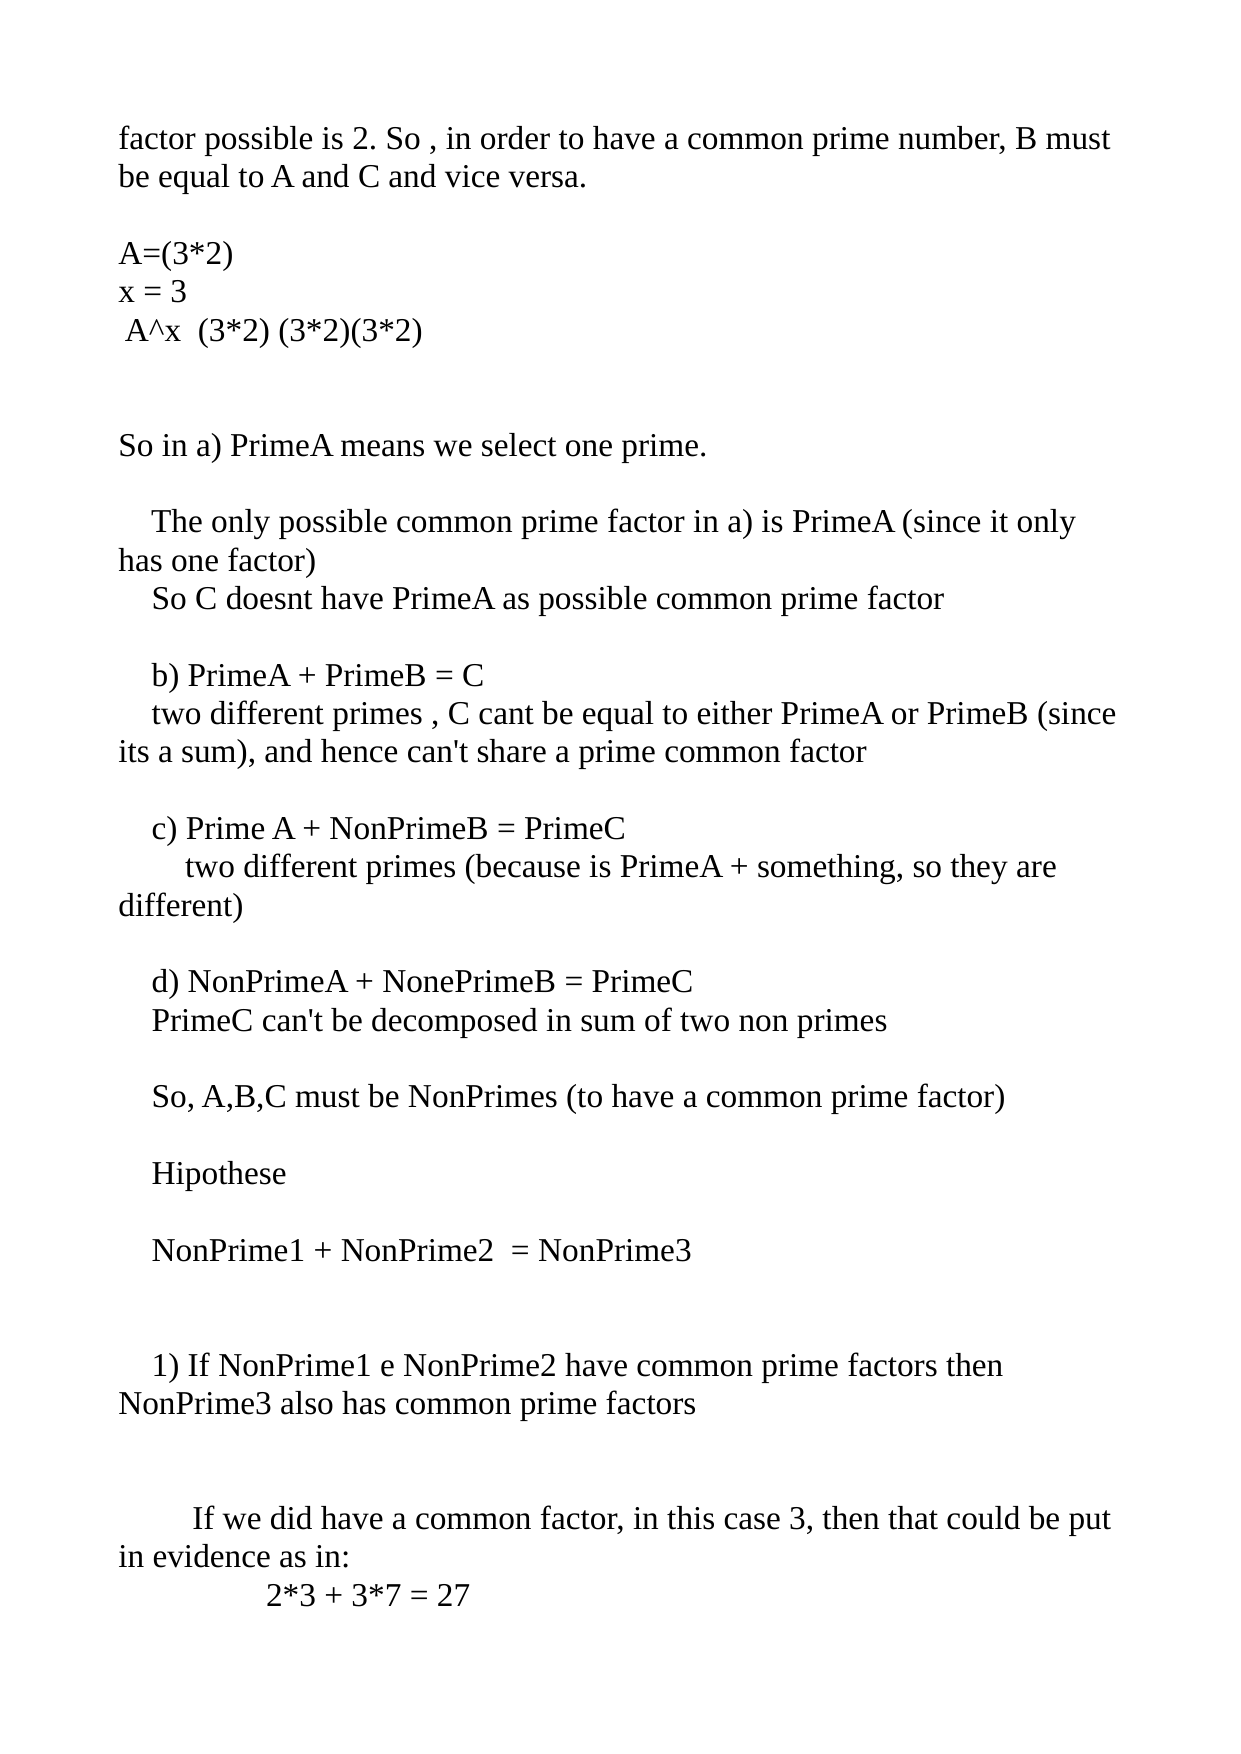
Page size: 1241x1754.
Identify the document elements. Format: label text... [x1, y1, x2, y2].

text NonPrime1 + NonPrime2 = NonPrime3 [118, 1230, 1122, 1268]
text d) NonPrimeA + NonePrimeB = PrimeC [118, 961, 1122, 1000]
text 2*3 + 3*7 = 27 [118, 1575, 1122, 1613]
text The only possible common prime factor in a) is PrimeA (since it only has one factor) [118, 501, 1122, 578]
text A^x (3*2) (3*2)(3*2) [118, 310, 1122, 348]
text So in a) PrimeA means we select one prime. [118, 425, 1122, 463]
text factor possible is 2. So , in order to have a common prime number, B must be equal to A and C and vice versa. [118, 118, 1122, 195]
text A=(3*2) [118, 233, 1122, 271]
text c) Prime A + NonPrimeB = PrimeC [118, 808, 1122, 846]
text PrimeC can't be decomposed in sum of two non primes [118, 1000, 1122, 1038]
text b) PrimeA + PrimeB = C [118, 655, 1122, 693]
text x = 3 [118, 271, 1122, 310]
text So C doesnt have PrimeA as possible common prime factor [118, 578, 1122, 616]
text So, A,B,C must be NonPrimes (to have a common prime factor) [118, 1076, 1122, 1115]
text If we did have a common factor, in this case 3, then that could be put in evidence as in: [118, 1498, 1122, 1575]
text two different primes (because is PrimeA + something, so they are different) [118, 846, 1122, 923]
text Hipothese [118, 1153, 1122, 1191]
text two different primes , C cant be equal to either PrimeA or PrimeB (since its a sum), and hence can't share a prime common factor [118, 693, 1122, 770]
text 1) If NonPrime1 e NonPrime2 have common prime factors then NonPrime3 also has common prime factors [118, 1345, 1122, 1421]
